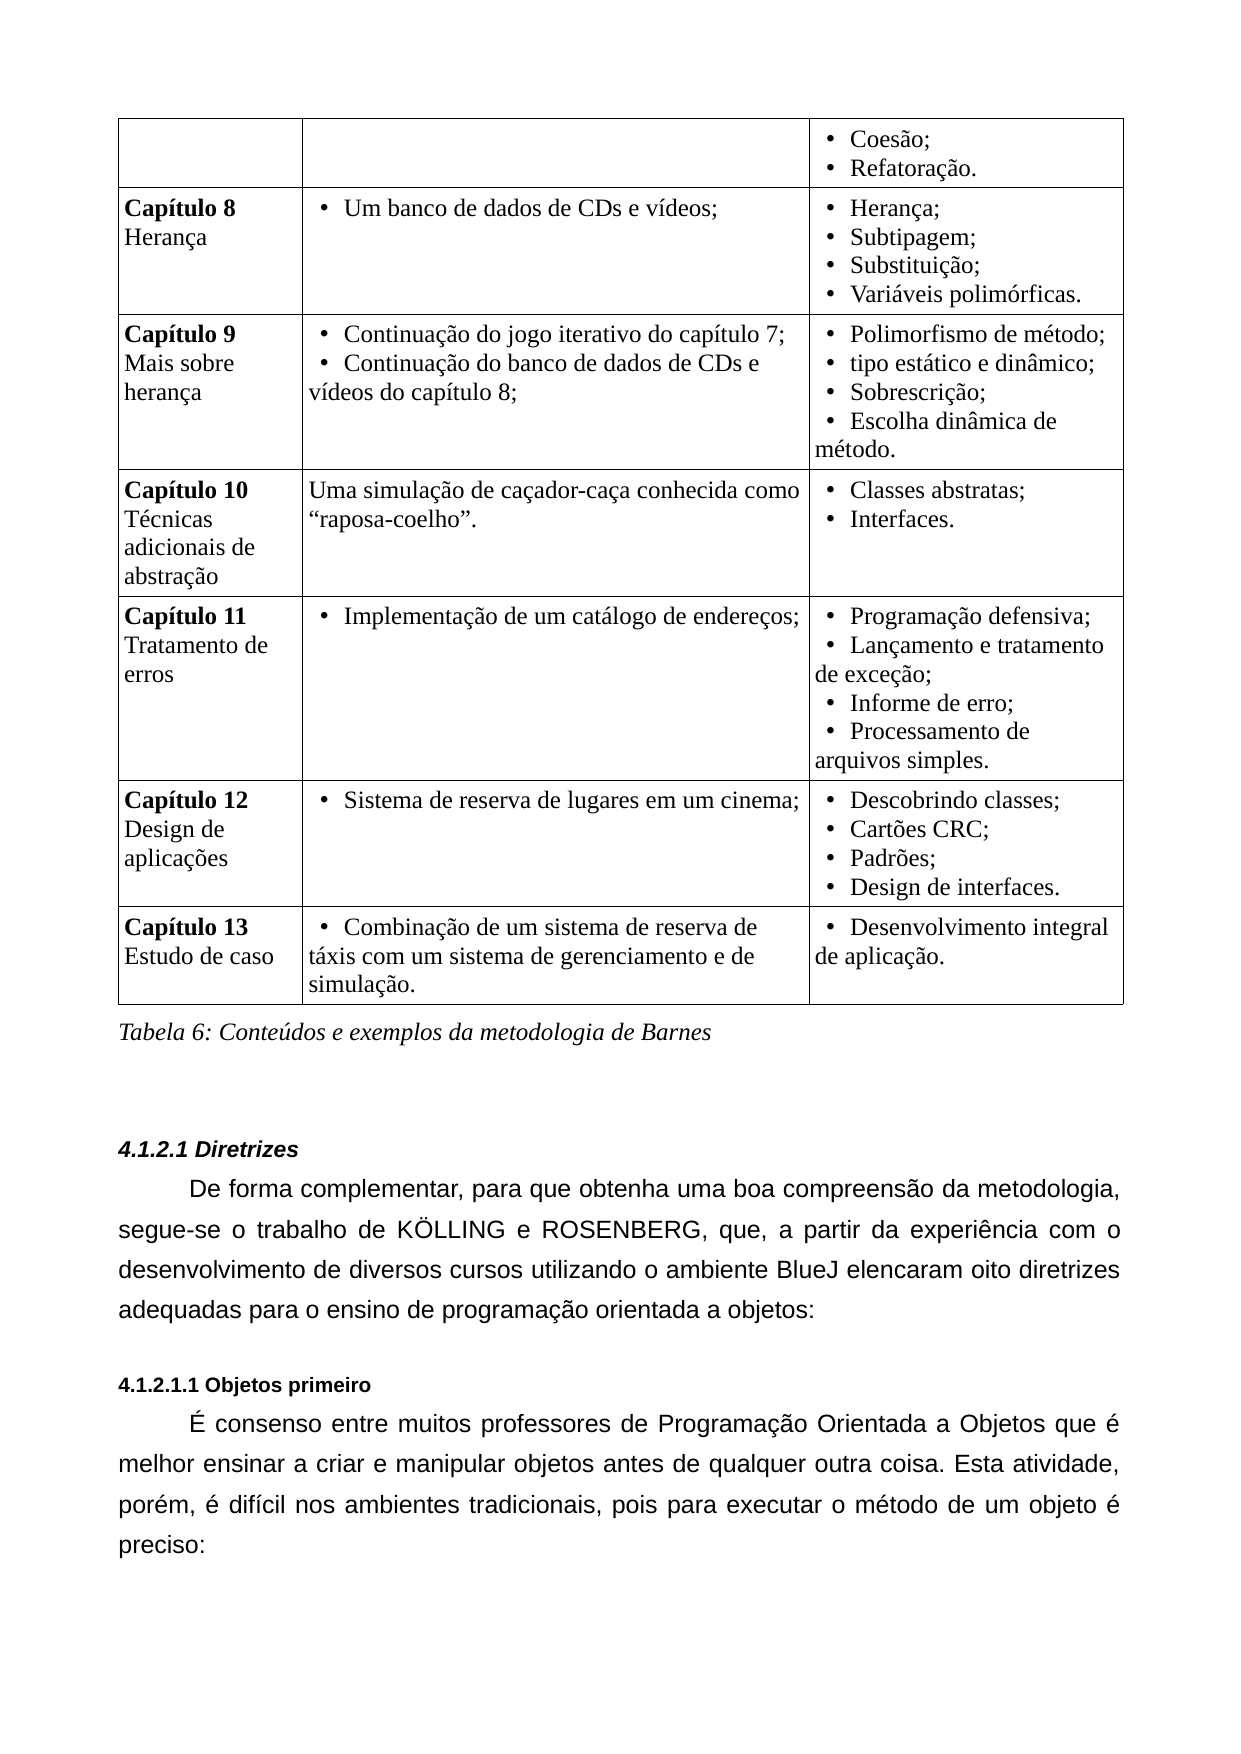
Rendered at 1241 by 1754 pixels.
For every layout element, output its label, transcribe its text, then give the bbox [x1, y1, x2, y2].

table_cell Implementação de um catálogo de endereços; [303, 597, 809, 780]
table_cell Polimorfismo de método; tipo estático e dinâmico; Sobrescrição; Escolha dinâmica de método. [810, 315, 1123, 469]
table_cell Combinação de um sistema de reserva de táxis com um sistema de gerenciamento e de simulação. [303, 907, 809, 1004]
table_cell Uma simulação de caçador-caça conhecida como “raposa-coelho”. [303, 470, 809, 596]
table_cell Capítulo 8 Herança [119, 188, 302, 314]
table_cell Capítulo 9 Mais sobre herança [119, 315, 302, 469]
table_cell Herança; Subtipagem; Substituição; Variáveis polimórficas. [810, 188, 1123, 314]
table_cell Desenvolvimento integral de aplicação. [810, 907, 1123, 1004]
table_cell Capítulo 13 Estudo de caso [119, 907, 302, 1004]
text É consenso entre muitos professores de Programação Orientada a Objetos que é melhor ensinar a criar e manipular objetos antes de qualquer outra coisa. Esta atividade, porém, é difícil nos ambientes tradicionais, pois para executar o método de um objeto é preciso: [118, 1409, 1122, 1559]
subtitle 4.1.2.1 Diretrizes [118, 1136, 1122, 1162]
text Tabela 6: Conteúdos e exemplos da metodologia de Barnes [118, 1017, 1122, 1045]
table_cell Descobrindo classes; Cartões CRC; Padrões; Design de interfaces. [810, 781, 1123, 906]
table_cell Capítulo 11 Tratamento de erros [119, 597, 302, 780]
table_cell Classes abstratas; Interfaces. [810, 470, 1123, 596]
table_cell Um banco de dados de CDs e vídeos; [303, 188, 809, 314]
table_cell [303, 119, 809, 187]
table_cell Capítulo 12 Design de aplicações [119, 781, 302, 906]
table_cell Sistema de reserva de lugares em um cinema; [303, 781, 809, 906]
table_cell Design baseado na responsabilidade; Acoplamento; Coesão; Refatoração. [810, 119, 1123, 187]
subtitle 4.1.2.1.1 Objetos primeiro [118, 1373, 1122, 1397]
table_cell Capítulo 10 Técnicas adicionais de abstração [119, 470, 302, 596]
table_cell Continuação do jogo iterativo do capítulo 7; Continuação do banco de dados de CDs e vídeos do capítulo 8; [303, 315, 809, 469]
table_cell Programação defensiva; Lançamento e tratamento de exceção; Informe de erro; Processamento de arquivos simples. [810, 597, 1123, 780]
text De forma complementar, para que obtenha uma boa compreensão da metodologia, segue-se o trabalho de KÖLLING e ROSENBERG, que, a partir da experiência com o desenvolvimento de diversos cursos utilizando o ambiente BlueJ elencaram oito diretrizes adequadas para o ensino de programação orientada a objetos: [118, 1174, 1122, 1324]
table_cell [119, 119, 302, 187]
